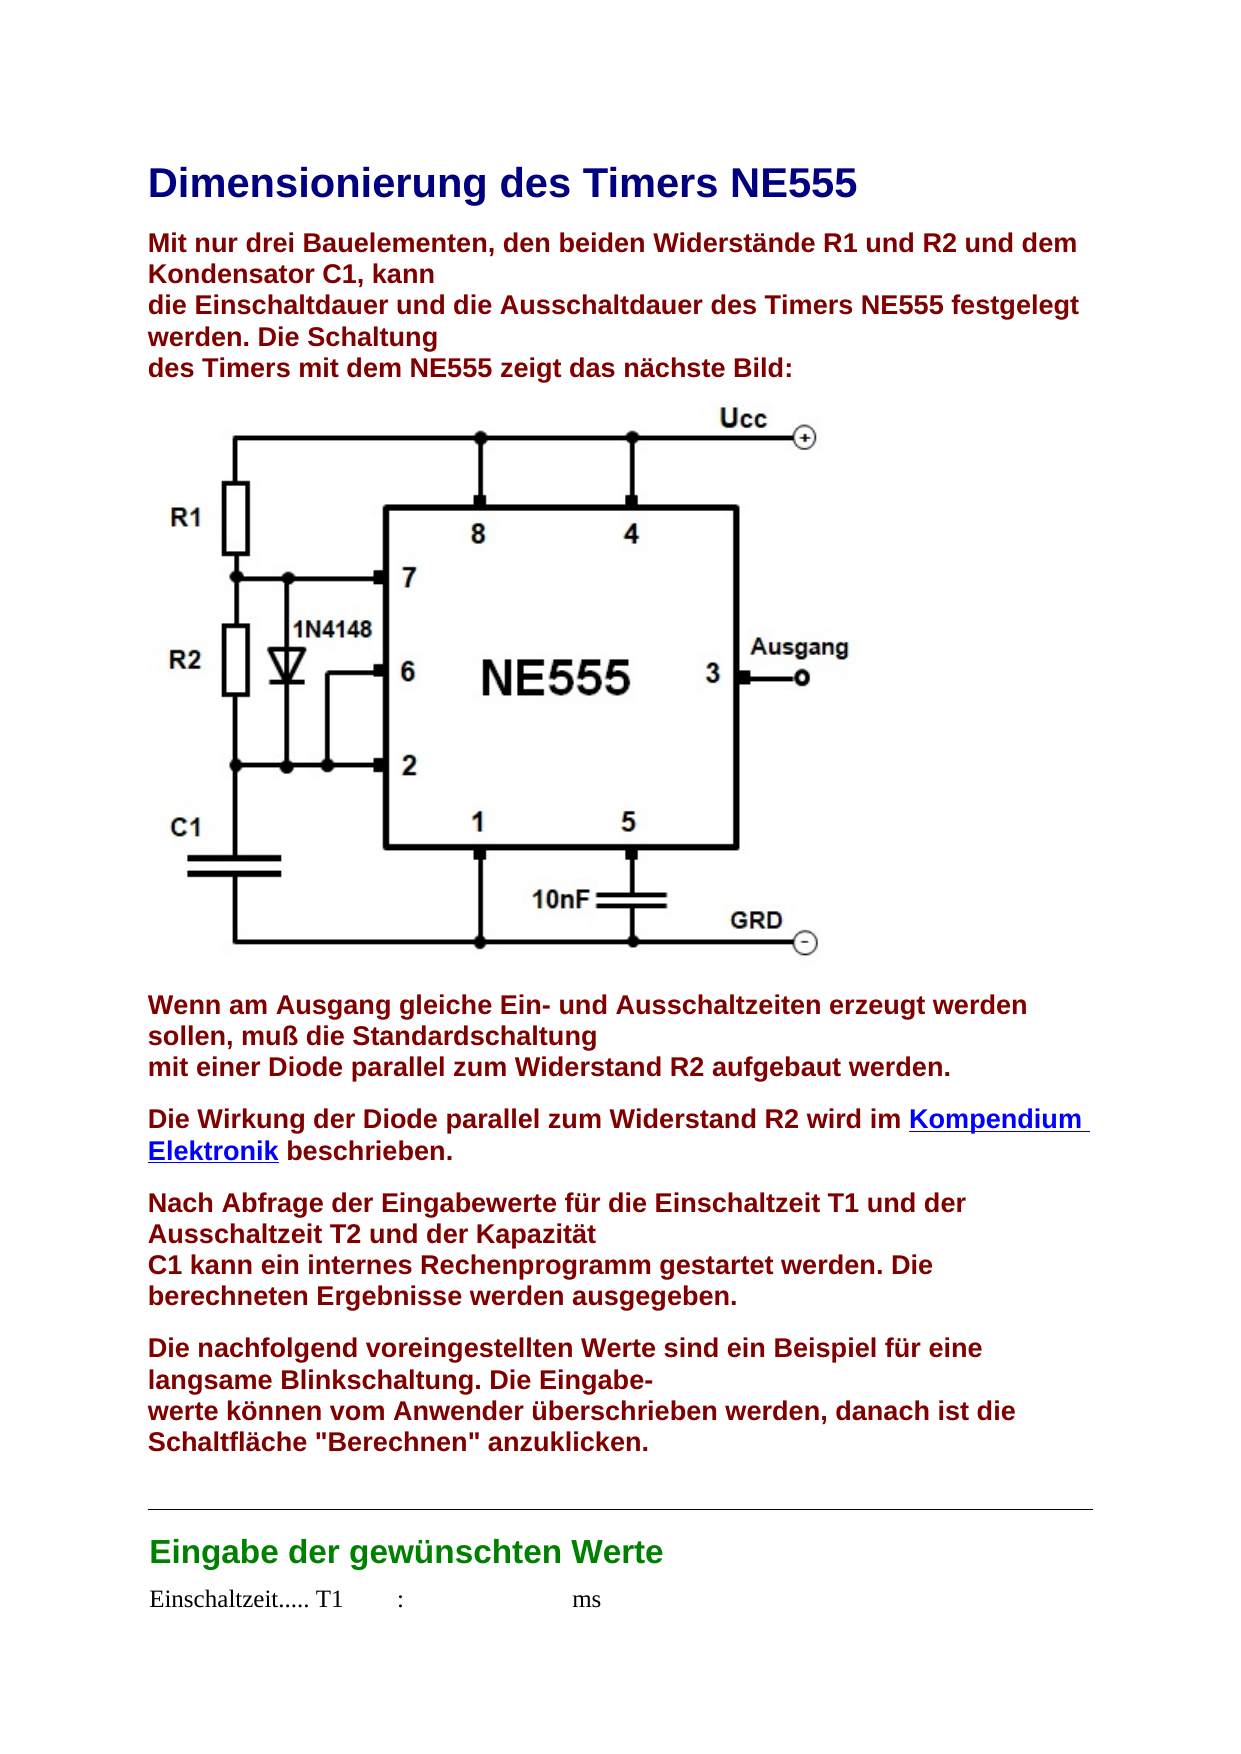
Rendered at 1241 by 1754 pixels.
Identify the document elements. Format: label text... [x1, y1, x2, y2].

table_cell ms [571, 1583, 672, 1614]
text Nach Abfrage der Eingabewerte für die Einschaltzeit T1 und der Ausschaltzeit T2 und der Kapazität C1 kann ein internes Rechenprogramm gestartet werden. Die berechneten Ergebnisse werden ausgegeben. [148, 1187, 1093, 1312]
text Wenn am Ausgang gleiche Ein- und Ausschaltzeiten erzeugt werden sollen, muß die Standardschaltung mit einer Diode parallel zum Widerstand R2 aufgebaut werden. [148, 989, 1093, 1082]
text Mit nur drei Bauelementen, den beiden Widerstände R1 und R2 und dem Kondensator C1, kann die Einschaltdauer und die Ausschaltdauer des Timers NE555 festgelegt werden. Die Schaltung des Timers mit dem NE555 zeigt das nächste Bild: [148, 227, 1093, 383]
table_cell [437, 1583, 571, 1614]
table_cell : [395, 1583, 437, 1614]
subtitle Dimensionierung des Timers NE555 [148, 158, 1093, 206]
text Die nachfolgend voreingestellten Werte sind ein Beispiel für eine langsame Blinkschaltung. Die Eingabe- werte können vom Anwender überschrieben werden, danach ist die Schaltfläche "Berechnen" anzuklicken. [148, 1332, 1093, 1457]
text Die Wirkung der Diode parallel zum Widerstand R2 wird im Kompendium Elektronik beschrieben. [148, 1103, 1093, 1166]
table_header Eingabe der gewünschten Werte [148, 1520, 672, 1582]
table_cell Einschaltzeit..... T1 [148, 1583, 395, 1614]
